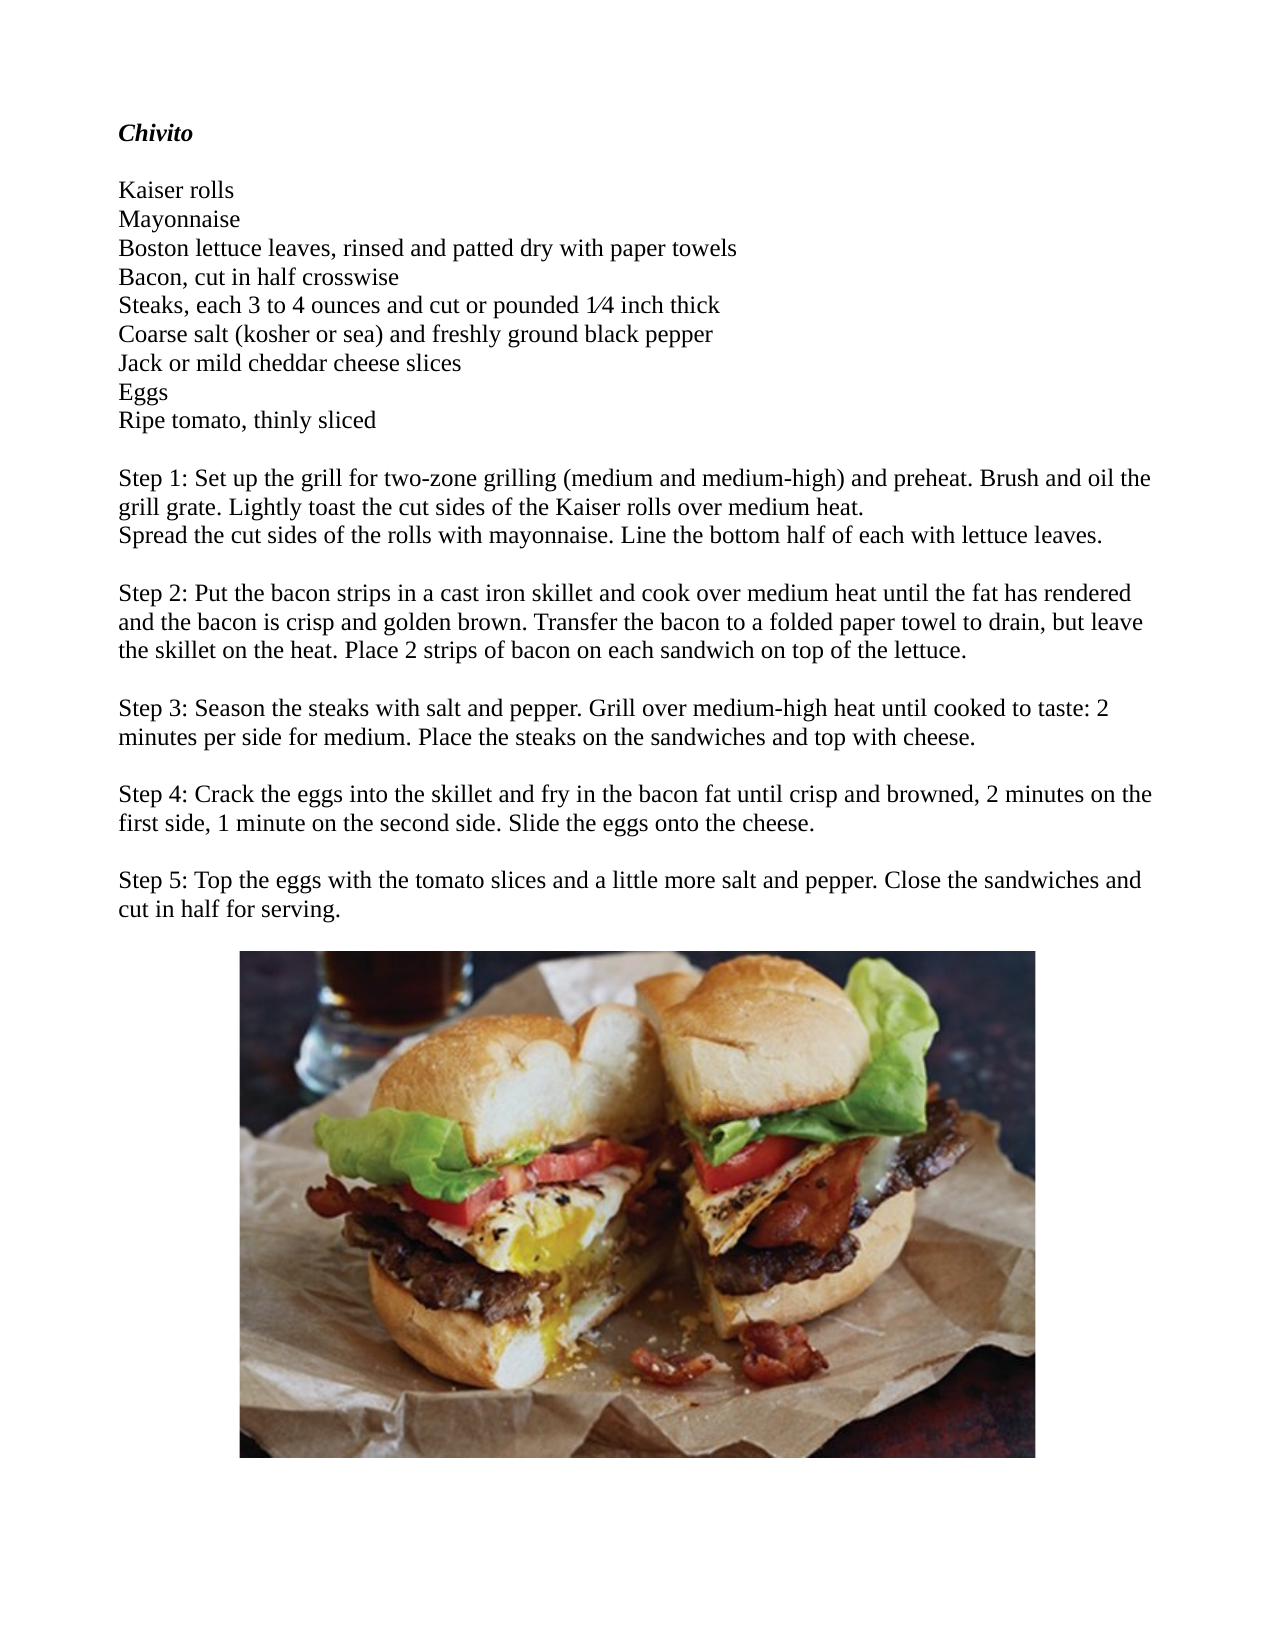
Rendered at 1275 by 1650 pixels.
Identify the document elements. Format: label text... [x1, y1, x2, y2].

text Step 5: Top the eggs with the tomato slices and a little more salt and pepper. Close the sandwiches and cut in half for serving. [118, 866, 1157, 923]
text Step 2: Put the bacon strips in a cast iron skillet and cook over medium heat until the fat has rendered and the bacon is crisp and golden brown. Transfer the bacon to a folded paper towel to drain, but leave the skillet on the heat. Place 2 strips of bacon on each sandwich on top of the lettuce. [118, 578, 1157, 664]
text Step 4: Crack the eggs into the skillet and fry in the bacon fat until crisp and browned, 2 minutes on the first side, 1 minute on the second side. Slide the eggs onto the cheese. [118, 779, 1157, 837]
text Kaiser rolls [118, 176, 1157, 204]
text Chivito [118, 118, 1157, 147]
text Step 1: Set up the grill for two-zone grilling (medium and medium-high) and preheat. Brush and oil the grill grate. Lightly toast the cut sides of the Kaiser rolls over medium heat. [118, 463, 1157, 521]
text Ripe tomato, thinly sliced [118, 406, 1157, 434]
text Coarse salt (kosher or sea) and freshly ground black pepper [118, 319, 1157, 348]
text Step 3: Season the steaks with salt and pepper. Grill over medium-high heat until cooked to taste: 2 minutes per side for medium. Place the steaks on the sandwiches and top with cheese. [118, 693, 1157, 751]
text Steaks, each 3 to 4 ounces and cut or pounded 1⁄4 inch thick [118, 291, 1157, 319]
text Bacon, cut in half crosswise [118, 262, 1157, 291]
text Spread the cut sides of the rolls with mayonnaise. Line the bottom half of each with lettuce leaves. [118, 521, 1157, 549]
picture [239, 951, 1036, 1458]
text Boston lettuce leaves, rinsed and patted dry with paper towels [118, 233, 1157, 262]
text Eggs [118, 377, 1157, 406]
text Mayonnaise [118, 204, 1157, 233]
text Jack or mild cheddar cheese slices [118, 348, 1157, 377]
